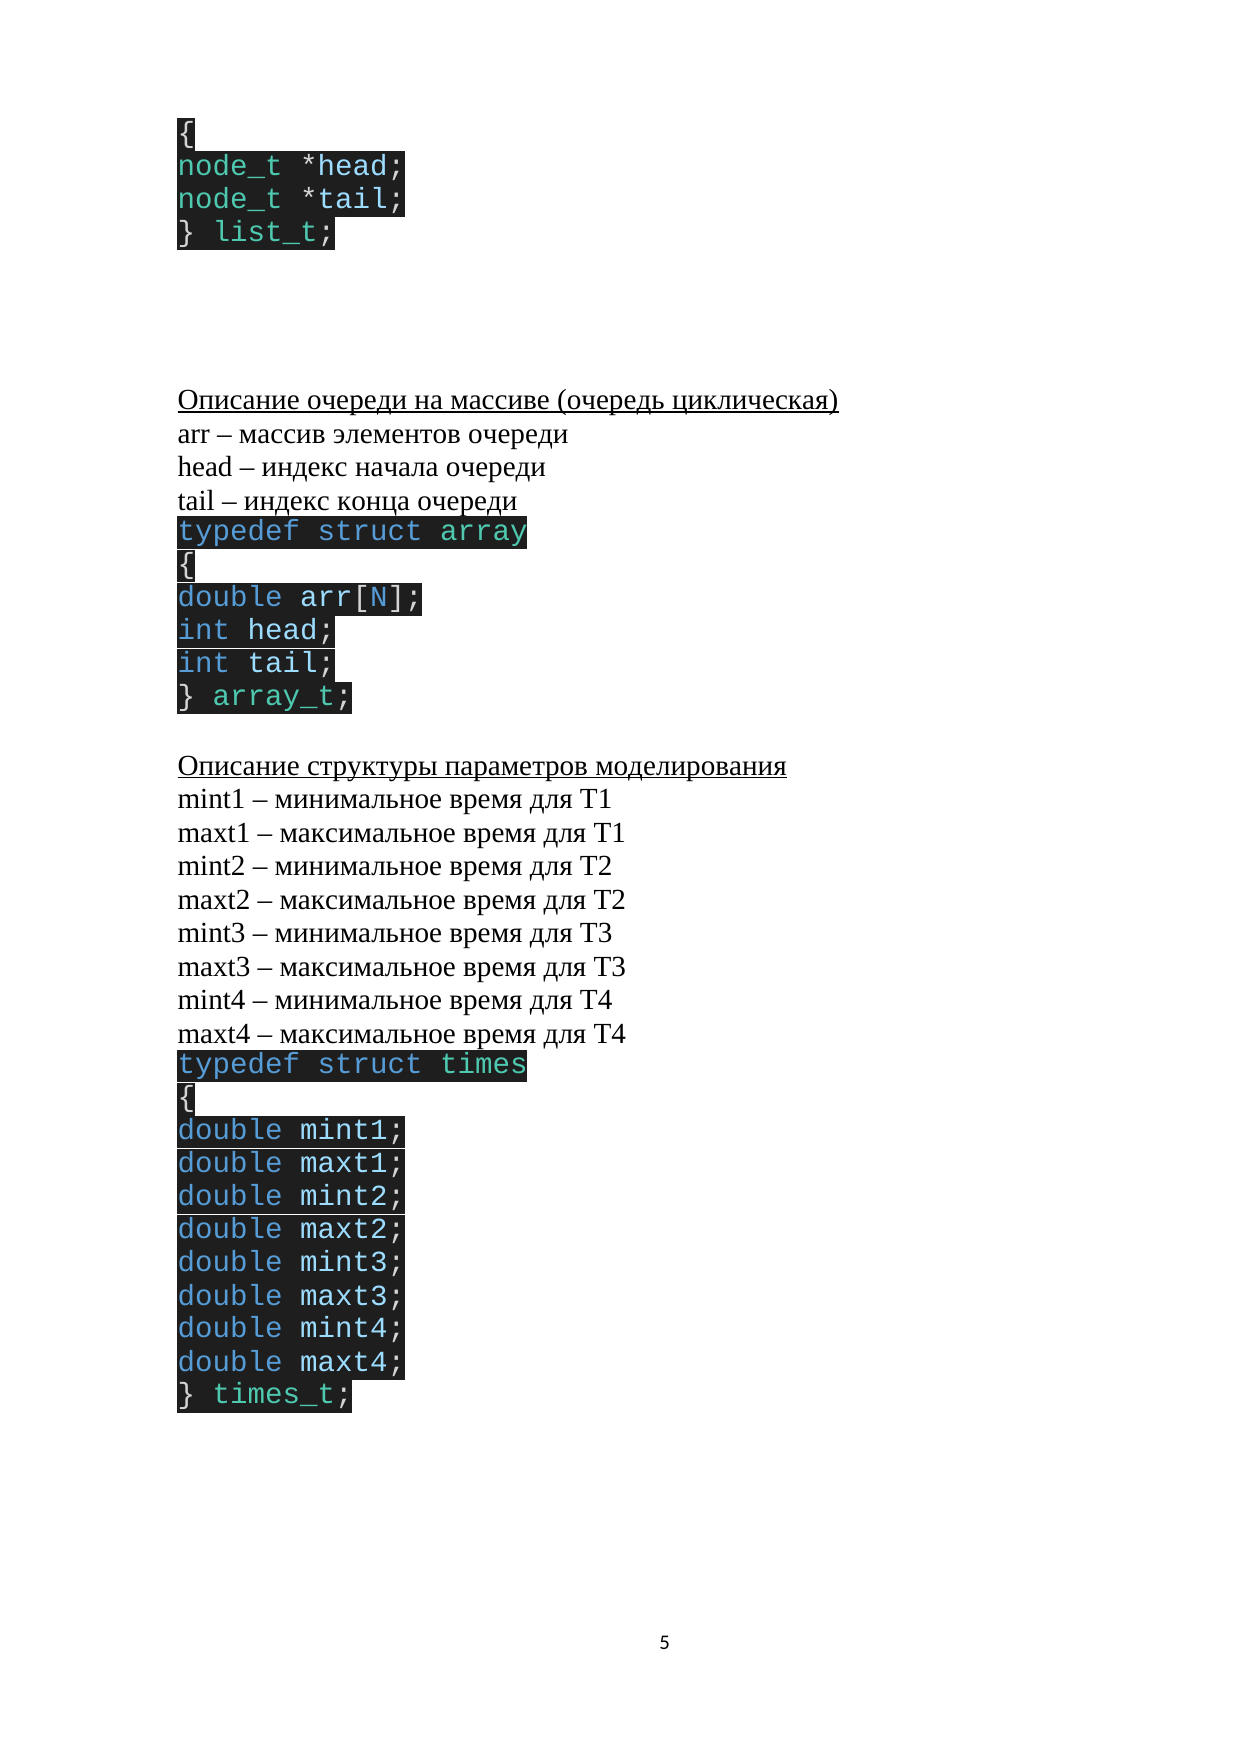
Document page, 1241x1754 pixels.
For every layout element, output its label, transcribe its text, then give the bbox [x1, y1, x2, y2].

text typedef struct array [177, 516, 1152, 549]
text { [177, 1082, 1152, 1116]
text Описание очереди на массиве (очередь циклическая) [177, 382, 1152, 416]
text int tail; [177, 648, 1152, 682]
text double maxt1; [177, 1148, 1152, 1182]
text double mint3; [177, 1248, 1152, 1281]
text maxt1 – максимальное время для T1 [177, 815, 1152, 848]
text double arr[N]; [177, 582, 1152, 616]
text { [177, 118, 1152, 151]
text { [177, 549, 1152, 582]
text double maxt3; [177, 1281, 1152, 1314]
text } times_t; [177, 1380, 1152, 1413]
text node_t *head; [177, 151, 1152, 184]
text } list_t; [177, 217, 1152, 250]
text int head; [177, 616, 1152, 648]
text head – индекс начала очереди [177, 449, 1152, 483]
text mint4 – минимальное время для T4 [177, 982, 1152, 1016]
text } array_t; [177, 682, 1152, 714]
text double maxt2; [177, 1214, 1152, 1248]
text typedef struct times [177, 1049, 1152, 1082]
text maxt3 – максимальное время для T3 [177, 949, 1152, 982]
text double mint1; [177, 1116, 1152, 1148]
text mint1 – минимальное время для T1 [177, 781, 1152, 815]
text double mint4; [177, 1314, 1152, 1347]
text maxt4 – максимальное время для T4 [177, 1016, 1152, 1049]
text mint2 – минимальное время для T2 [177, 848, 1152, 882]
text double mint2; [177, 1182, 1152, 1214]
text node_t *tail; [177, 184, 1152, 217]
text tail – индекс конца очереди [177, 483, 1152, 516]
text arr – массив элементов очереди [177, 416, 1152, 449]
text mint3 – минимальное время для T3 [177, 915, 1152, 949]
text double maxt4; [177, 1347, 1152, 1380]
text Описание структуры параметров моделирования [177, 748, 1152, 781]
text maxt2 – максимальное время для T2 [177, 882, 1152, 915]
